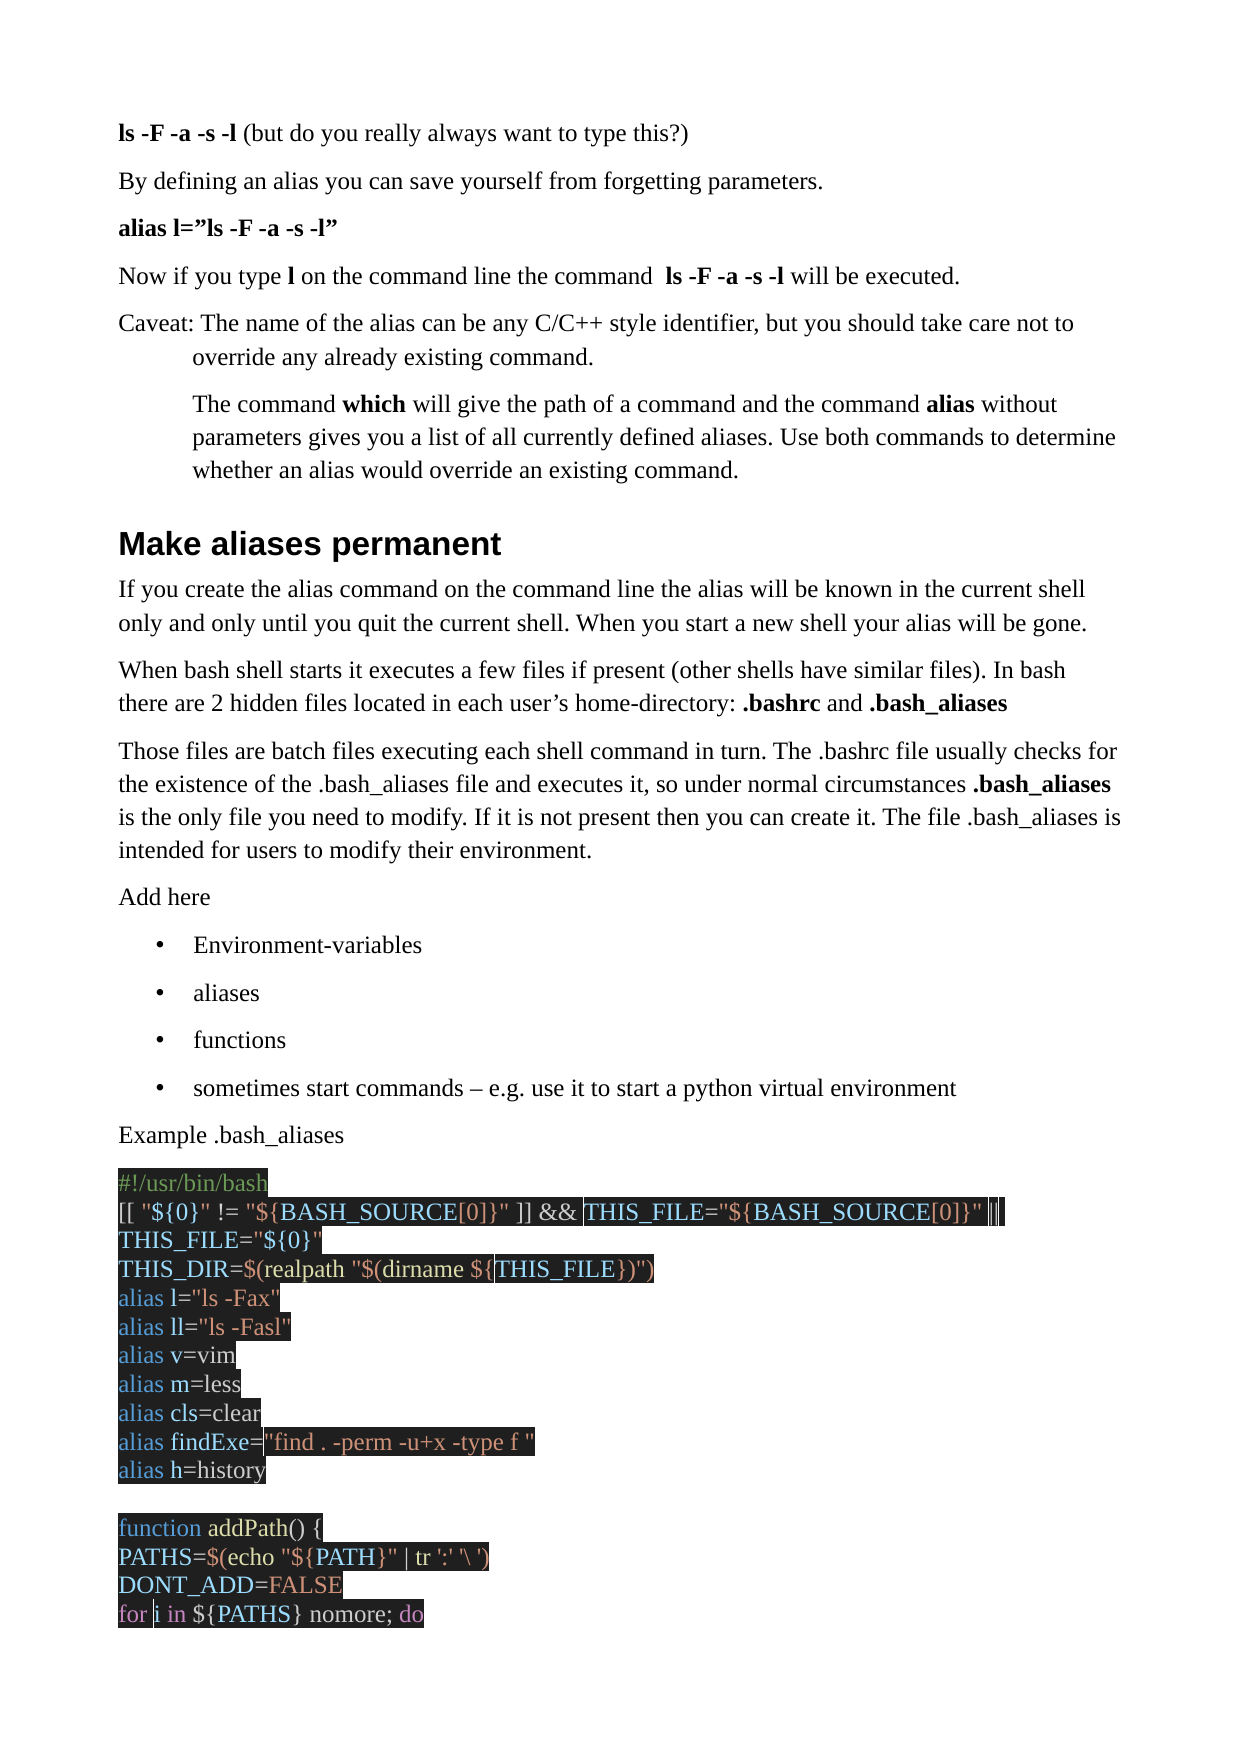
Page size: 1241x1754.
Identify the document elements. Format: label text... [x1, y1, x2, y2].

text PATHS=$(echo "${PATH}" | tr ':' '\ ') [118, 1542, 1122, 1571]
text alias findExe="find . -perm -u+x -type f " [118, 1427, 1122, 1456]
list functions [156, 1025, 1122, 1054]
subtitle Make aliases permanent [118, 524, 1122, 562]
text DONT_ADD=FALSE [118, 1571, 1122, 1599]
list aliases [156, 978, 1122, 1006]
text Example .bash_aliases [118, 1121, 1122, 1149]
text Now if you type l on the command line the command ls -F -a -s -l will be executed. [118, 261, 1122, 290]
text The command which will give the path of a command and the command alias without parameters gives you a list of all currently defined aliases. Use both commands to determine whether an alias would override an existing command. [118, 389, 1122, 484]
list Environment-variables [156, 930, 1122, 959]
text for i in ${PATHS} nomore; do [118, 1599, 1122, 1628]
text #!/usr/bin/bash [118, 1168, 1122, 1197]
text [[ "${0}" != "${BASH_SOURCE[0]}" ]] && THIS_FILE="${BASH_SOURCE[0]}" || THIS_FILE="${0}" [118, 1197, 1122, 1254]
text THIS_DIR=$(realpath "$(dirname ${THIS_FILE})") [118, 1254, 1122, 1283]
text alias h=history [118, 1456, 1122, 1484]
text function addPath() { [118, 1513, 1122, 1542]
text Add here [118, 882, 1122, 911]
text When bash shell starts it executes a few files if present (other shells have similar files). In bash there are 2 hidden files located in each user’s home-directory: .bashrc and .bash_aliases [118, 655, 1122, 717]
text alias l="ls -Fax" [118, 1283, 1122, 1312]
text alias l=”ls -F -a -s -l” [118, 213, 1122, 242]
text ls -F -a -s -l (but do you really always want to type this?) [118, 118, 1122, 147]
text alias ll="ls -Fasl" [118, 1312, 1122, 1341]
text alias v=vim [118, 1341, 1122, 1369]
text Caveat: The name of the alias can be any C/C++ style identifier, but you should take care not to override any already existing command. [118, 308, 1122, 370]
list sometimes start commands – e.g. use it to start a python virtual environment [156, 1073, 1122, 1102]
text Those files are batch files executing each shell command in turn. The .bashrc file usually checks for the existence of the .bash_aliases file and executes it, so under normal circumstances .bash_aliases is the only file you need to modify. If it is not present then you can create it. The file .bash_aliases is intended for users to modify their environment. [118, 736, 1122, 864]
text alias cls=clear [118, 1398, 1122, 1427]
text alias m=less [118, 1369, 1122, 1398]
text By defining an alias you can save yourself from forgetting parameters. [118, 166, 1122, 194]
text If you create the alias command on the command line the alias will be known in the current shell only and only until you quit the current shell. When you start a new shell your alias will be gone. [118, 574, 1122, 636]
